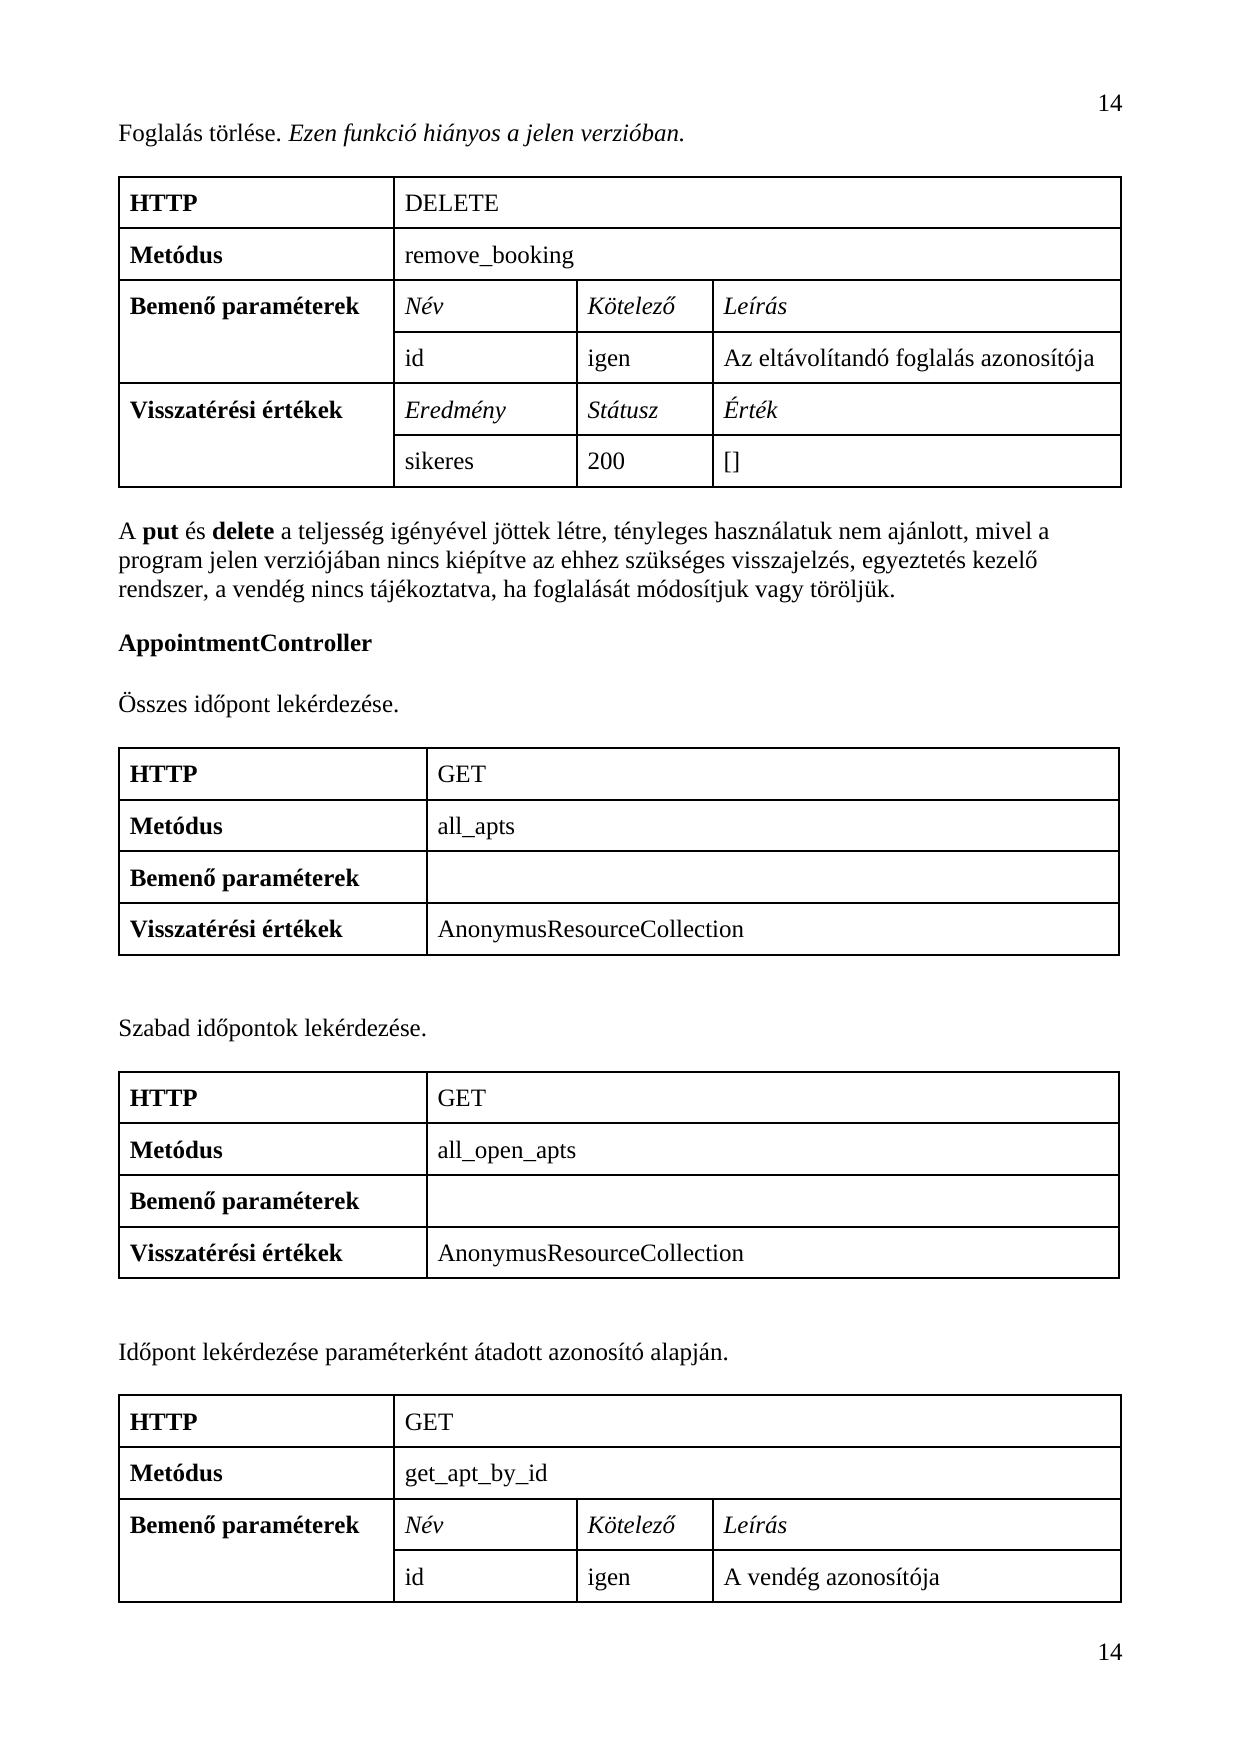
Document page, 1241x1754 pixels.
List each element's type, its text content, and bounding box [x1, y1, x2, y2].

table_cell Bemenő paraméterek [120, 852, 426, 902]
table_header GET [428, 749, 1118, 798]
table_cell Érték [714, 384, 1120, 434]
text Összes időpont lekérdezése. [118, 689, 1122, 718]
subtitle AppointmentController [118, 628, 1122, 656]
table_cell Metódus [120, 1124, 426, 1174]
table_cell sikeres [395, 436, 576, 486]
text Foglalás törlése. Ezen funkció hiányos a jelen verzióban. [118, 118, 1122, 147]
table_cell id [395, 1551, 576, 1601]
table_cell Visszatérési értékek [120, 904, 426, 953]
text Időpont lekérdezése paraméterként átadott azonosító alapján. [118, 1337, 1122, 1366]
table_cell get_apt_by_id [395, 1448, 1120, 1498]
table_cell Kötelező [578, 281, 712, 331]
table_cell Kötelező [578, 1500, 712, 1549]
table_header GET [428, 1073, 1118, 1122]
table_header DELETE [395, 178, 1120, 227]
table_cell igen [578, 333, 712, 382]
table_cell Név [395, 281, 576, 331]
table_cell igen [578, 1551, 712, 1601]
table_cell id [395, 333, 576, 382]
table_header HTTP [120, 178, 393, 227]
table_cell remove_booking [395, 229, 1120, 279]
table_cell Metódus [120, 1448, 393, 1498]
table_cell Metódus [120, 229, 393, 279]
text A put és delete a teljesség igényével jöttek létre, tényleges használatuk nem ajánlott, mivel a program jelen verziójában nincs kiépítve az ehhez szükséges visszajelzés, egyeztetés kezelő rendszer, a vendég nincs tájékoztatva, ha foglalását módosítjuk vagy töröljük. [118, 516, 1122, 603]
table_cell 200 [578, 436, 712, 486]
table_cell all_open_apts [428, 1124, 1118, 1174]
table_cell A vendég azonosítója [714, 1551, 1120, 1601]
table_cell Metódus [120, 801, 426, 850]
table_cell Visszatérési értékek [120, 384, 393, 486]
text Szabad időpontok lekérdezése. [118, 1013, 1122, 1042]
table_cell [] [714, 436, 1120, 486]
table_cell Bemenő paraméterek [120, 1176, 426, 1226]
table_cell Bemenő paraméterek [120, 1500, 393, 1601]
table_cell Visszatérési értékek [120, 1228, 426, 1277]
table_cell Név [395, 1500, 576, 1549]
table_header HTTP [120, 1073, 426, 1122]
table_cell Leírás [714, 1500, 1120, 1549]
table_header GET [395, 1396, 1120, 1446]
table_header HTTP [120, 1396, 393, 1446]
table_header HTTP [120, 749, 426, 798]
table_cell [428, 852, 1118, 902]
table_cell Eredmény [395, 384, 576, 434]
table_cell Leírás [714, 281, 1120, 331]
table_cell Az eltávolítandó foglalás azonosítója [714, 333, 1120, 382]
table_cell [428, 1176, 1118, 1226]
table_cell AnonymusResourceCollection [428, 1228, 1118, 1277]
table_cell all_apts [428, 801, 1118, 850]
table_cell Bemenő paraméterek [120, 281, 393, 382]
table_cell Státusz [578, 384, 712, 434]
table_cell AnonymusResourceCollection [428, 904, 1118, 953]
